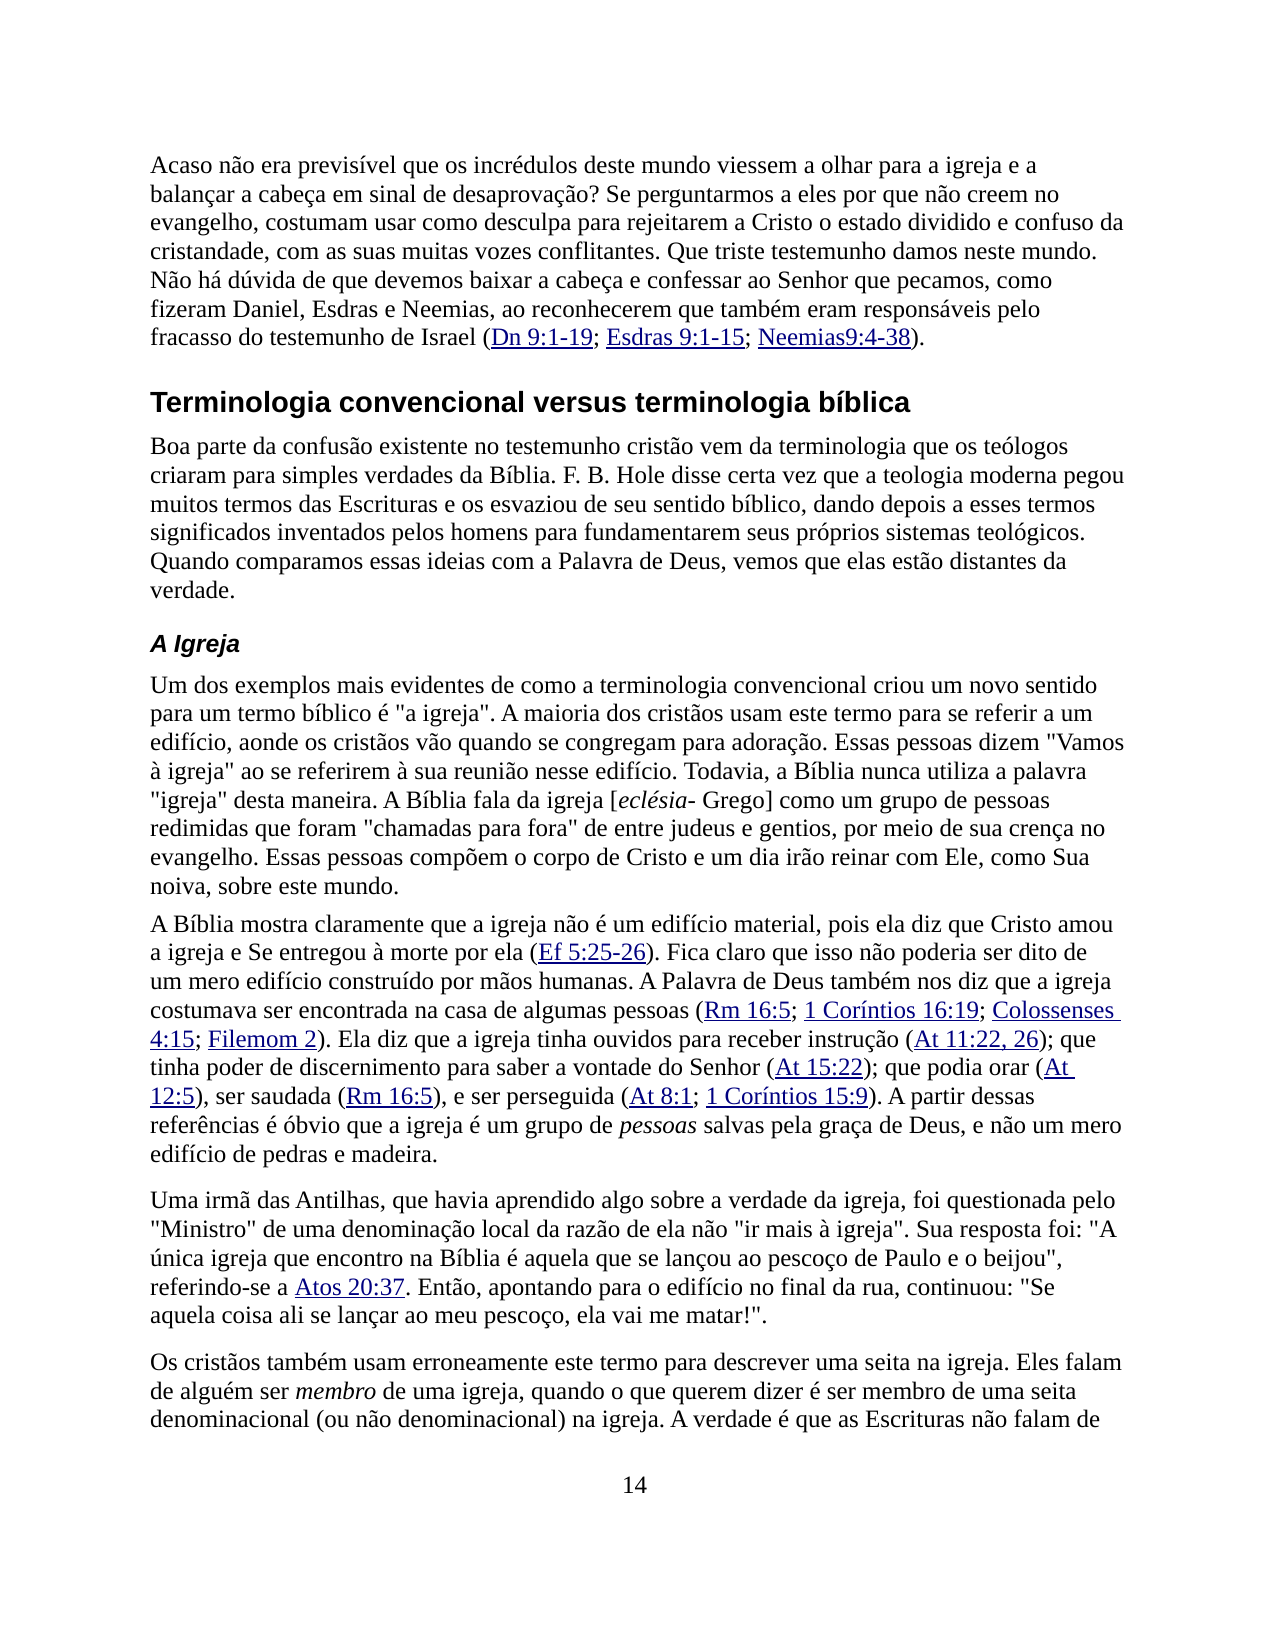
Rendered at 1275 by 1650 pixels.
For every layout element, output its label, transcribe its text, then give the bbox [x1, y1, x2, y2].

subtitle A Igreja [150, 629, 1125, 657]
text Um dos exemplos mais evidentes de como a terminologia convencional criou um novo sentido para um termo bíblico é "a igreja". A maioria dos cristãos usam este termo para se referir a um edifício, aonde os cristãos vão quando se congregam para adoração. Essas pessoas dizem "Vamos à igreja" ao se referirem à sua reunião nesse edifício. Todavia, a Bíblia nunca utiliza a palavra "igreja" desta maneira. A Bíblia fala da igreja [eclésia- Grego] como um grupo de pessoas redimidas que foram "chamadas para fora" de entre judeus e gentios, por meio de sua crença no evangelho. Essas pessoas compõem o corpo de Cristo e um dia irão reinar com Ele, como Sua noiva, sobre este mundo. [150, 670, 1125, 900]
text A Bíblia mostra claramente que a igreja não é um edifício material, pois ela diz que Cristo amou a igreja e Se entregou à morte por ela (Ef 5:25-26). Fica claro que isso não poderia ser dito de um mero edifício construído por mãos humanas. A Palavra de Deus também nos diz que a igreja costumava ser encontrada na casa de algumas pessoas (Rm 16:5; 1 Coríntios 16:19; Colossenses 4:15; Filemom 2). Ela diz que a igreja tinha ouvidos para receber instrução (At 11:22, 26); que tinha poder de discernimento para saber a vontade do Senhor (At 15:22); que podia orar (At 12:5), ser saudada (Rm 16:5), e ser perseguida (At 8:1; 1 Coríntios 15:9). A partir dessas referências é óbvio que a igreja é um grupo de pessoas salvas pela graça de Deus, e não um mero edifício de pedras e madeira. [150, 909, 1125, 1167]
subtitle Terminologia convencional versus terminologia bíblica [150, 385, 1125, 419]
text Os cristãos também usam erroneamente este termo para descrever uma seita na igreja. Eles falam de alguém ser membro de uma igreja, quando o que querem dizer é ser membro de uma seita denominacional (ou não denominacional) na igreja. A verdade é que as Escrituras não falam de [150, 1347, 1125, 1433]
text Uma irmã das Antilhas, que havia aprendido algo sobre a verdade da igreja, foi questionada pelo "Ministro" de uma denominação local da razão de ela não "ir mais à igreja". Sua resposta foi: "A única igreja que encontro na Bíblia é aquela que se lançou ao pescoço de Paulo e o beijou", referindo-se a Atos 20:37. Então, apontando para o edifício no final da rua, continuou: "Se aquela coisa ali se lançar ao meu pescoço, ela vai me matar!". [150, 1185, 1125, 1329]
text Acaso não era previsível que os incrédulos deste mundo viessem a olhar para a igreja e a balançar a cabeça em sinal de desaprovação? Se perguntarmos a eles por que não creem no evangelho, costumam usar como desculpa para rejeitarem a Cristo o estado dividido e confuso da cristandade, com as suas muitas vozes conflitantes. Que triste testemunho damos neste mundo. Não há dúvida de que devemos baixar a cabeça e confessar ao Senhor que pecamos, como fizeram Daniel, Esdras e Neemias, ao reconhecerem que também eram responsáveis pelo fracasso do testemunho de Israel (Dn 9:1-19; Esdras 9:1-15; Neemias9:4-38). [150, 150, 1125, 351]
text Boa parte da confusão existente no testemunho cristão vem da terminologia que os teólogos criaram para simples verdades da Bíblia. F. B. Hole disse certa vez que a teologia moderna pegou muitos termos das Escrituras e os esvaziou de seu sentido bíblico, dando depois a esses termos significados inventados pelos homens para fundamentarem seus próprios sistemas teológicos. Quando comparamos essas ideias com a Palavra de Deus, vemos que elas estão distantes da verdade. [150, 431, 1125, 604]
